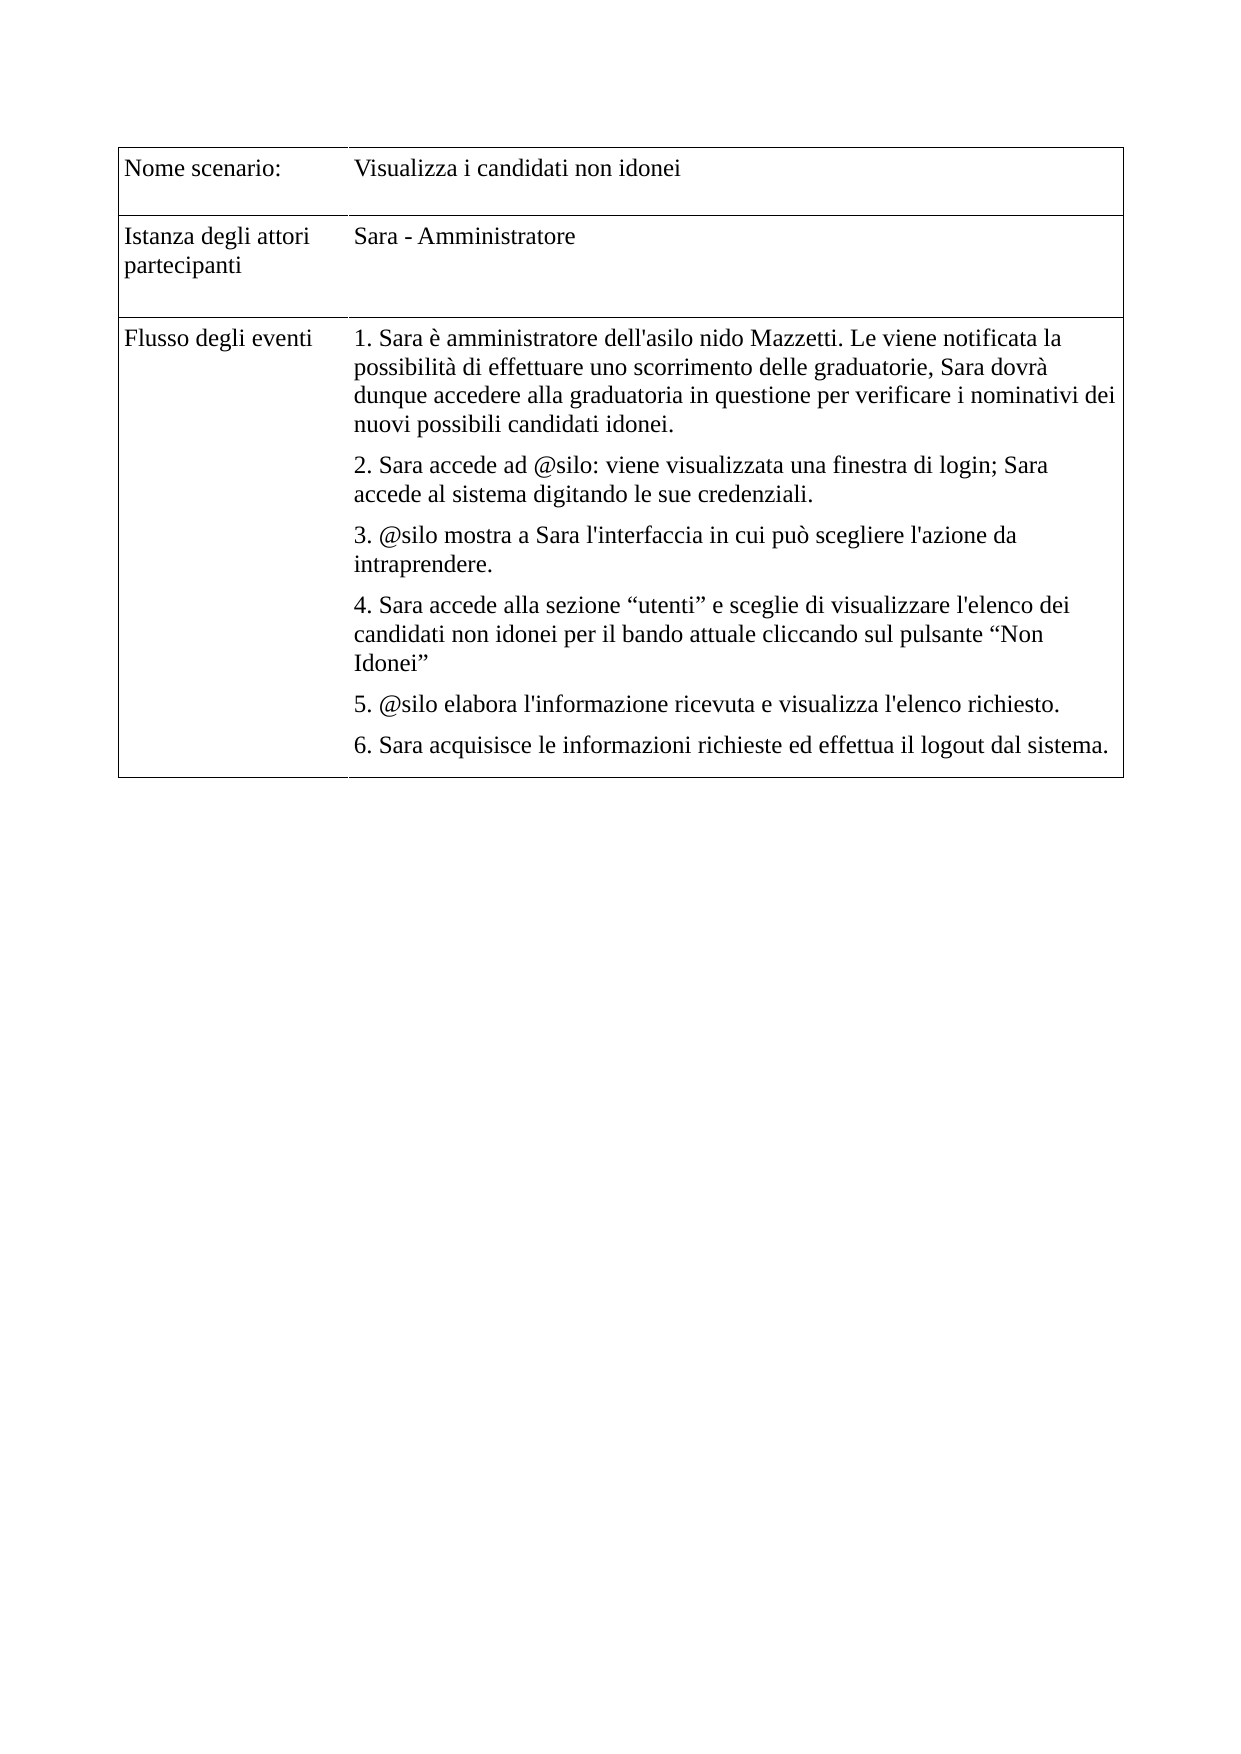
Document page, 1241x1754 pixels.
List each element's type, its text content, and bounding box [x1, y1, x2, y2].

table_header Nome scenario: [119, 148, 348, 215]
table_header Visualizza i candidati non idonei [349, 148, 1123, 215]
table_cell Istanza degli attori partecipanti [119, 216, 348, 317]
table_cell Sara - Amministratore [349, 216, 1123, 317]
table_cell 1. Sara è amministratore dell'asilo nido Mazzetti. Le viene notificata la possibilità di effettuare uno scorrimento delle graduatorie, Sara dovrà dunque accedere alla graduatoria in questione per verificare i nominativi dei nuovi possibili candidati idonei. 2. Sara accede ad @silo: viene visualizzata una finestra di login; Sara accede al sistema digitando le sue credenziali. 3. @silo mostra a Sara l'interfaccia in cui può scegliere l'azione da intraprendere. 4. Sara accede alla sezione “utenti” e sceglie di visualizzare l'elenco dei candidati non idonei per il bando attuale cliccando sul pulsante “Non Idonei” 5. @silo elabora l'informazione ricevuta e visualizza l'elenco richiesto. 6. Sara acquisisce le informazioni richieste ed effettua il logout dal sistema. [349, 318, 1123, 777]
table_cell Flusso degli eventi [119, 318, 348, 777]
